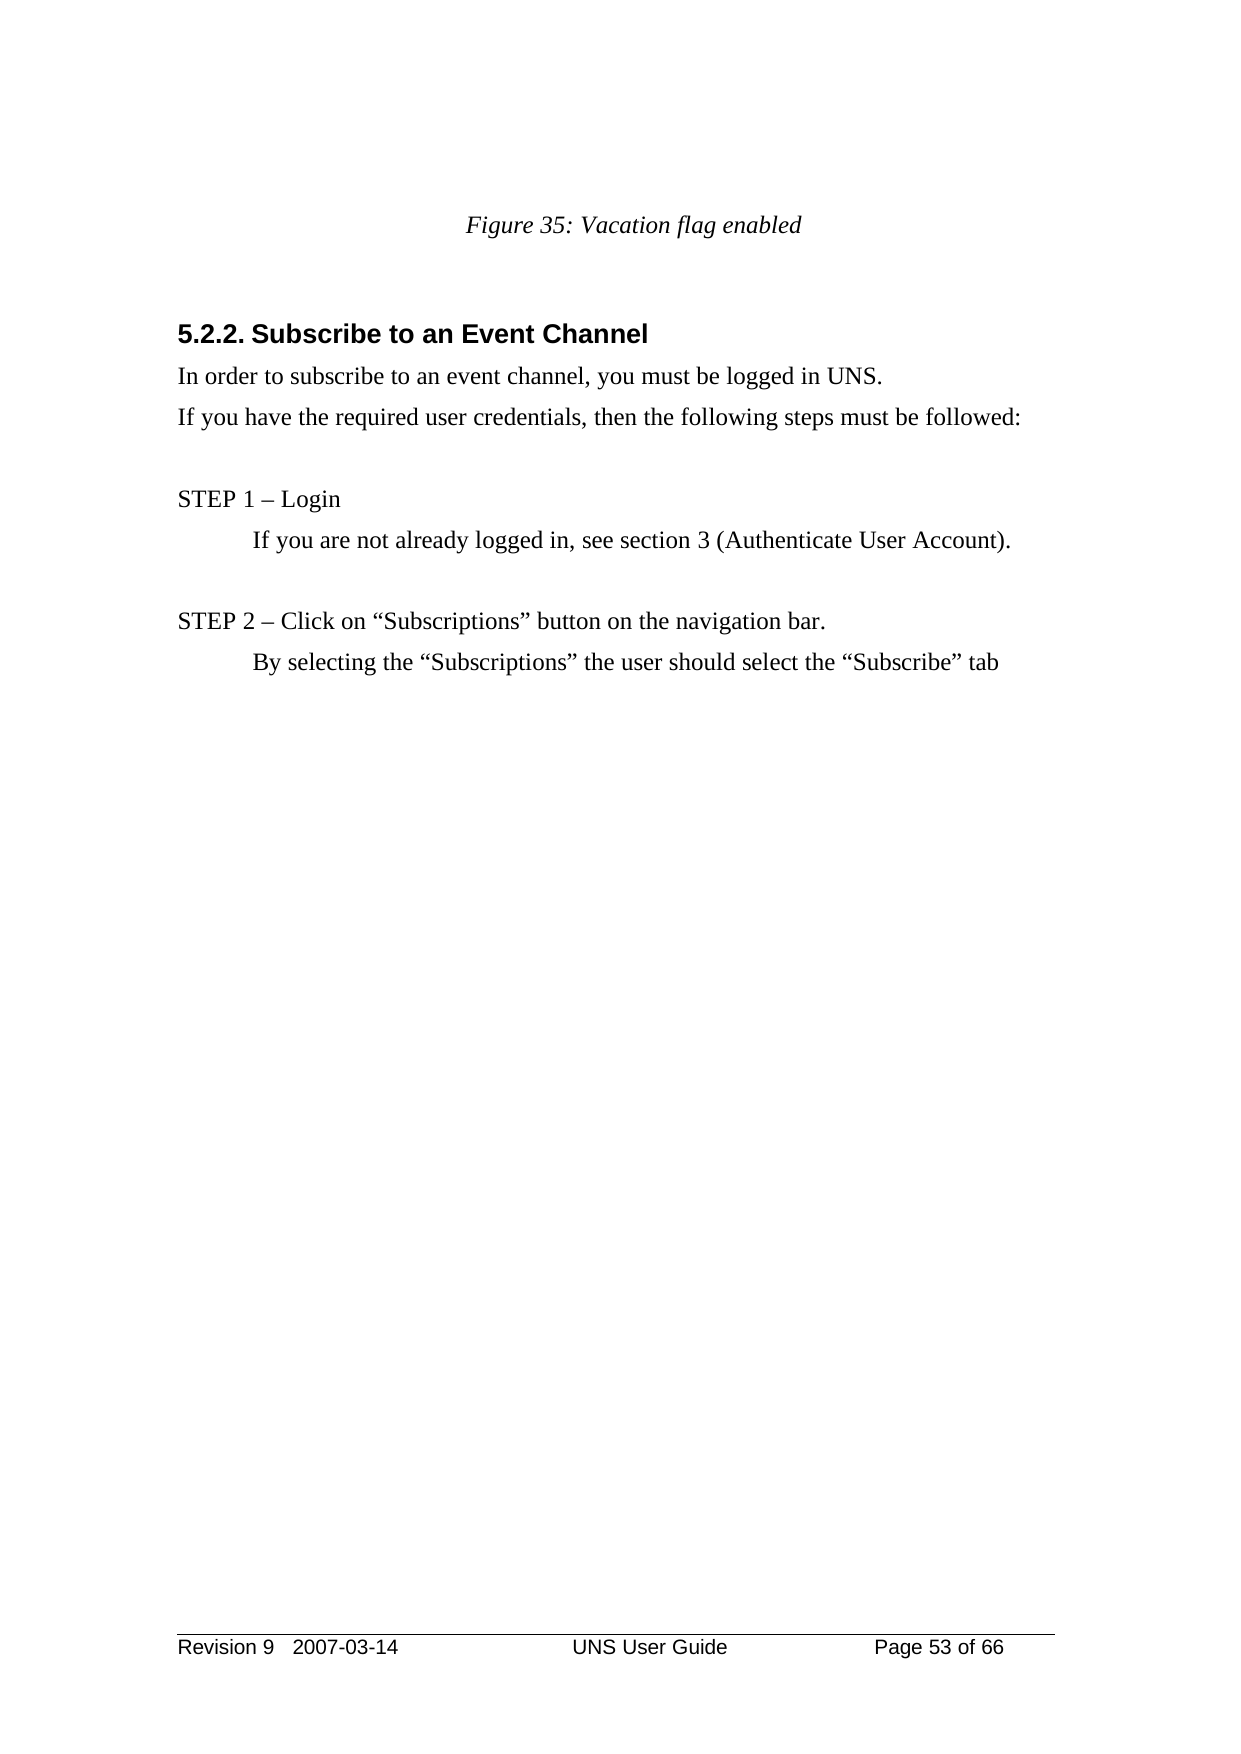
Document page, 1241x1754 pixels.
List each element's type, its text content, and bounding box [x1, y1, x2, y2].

subtitle Subscribe to an Event Channel [177, 318, 1092, 349]
text If you are not already logged in, see section 3 (Authenticate User Account). [177, 524, 1092, 554]
text In order to subscribe to an event channel, you must be logged in UNS. [177, 361, 1092, 390]
text STEP 1 – Login [177, 484, 1092, 513]
text By selecting the “Subscriptions” the user should select the “Subscribe” tab [177, 647, 1092, 676]
text STEP 2 – Click on “Subscriptions” button on the navigation bar. [177, 606, 1092, 635]
text If you have the required user credentials, then the following steps must be followed: [177, 402, 1092, 431]
text Figure 35: Vacation flag enabled [177, 210, 1092, 239]
